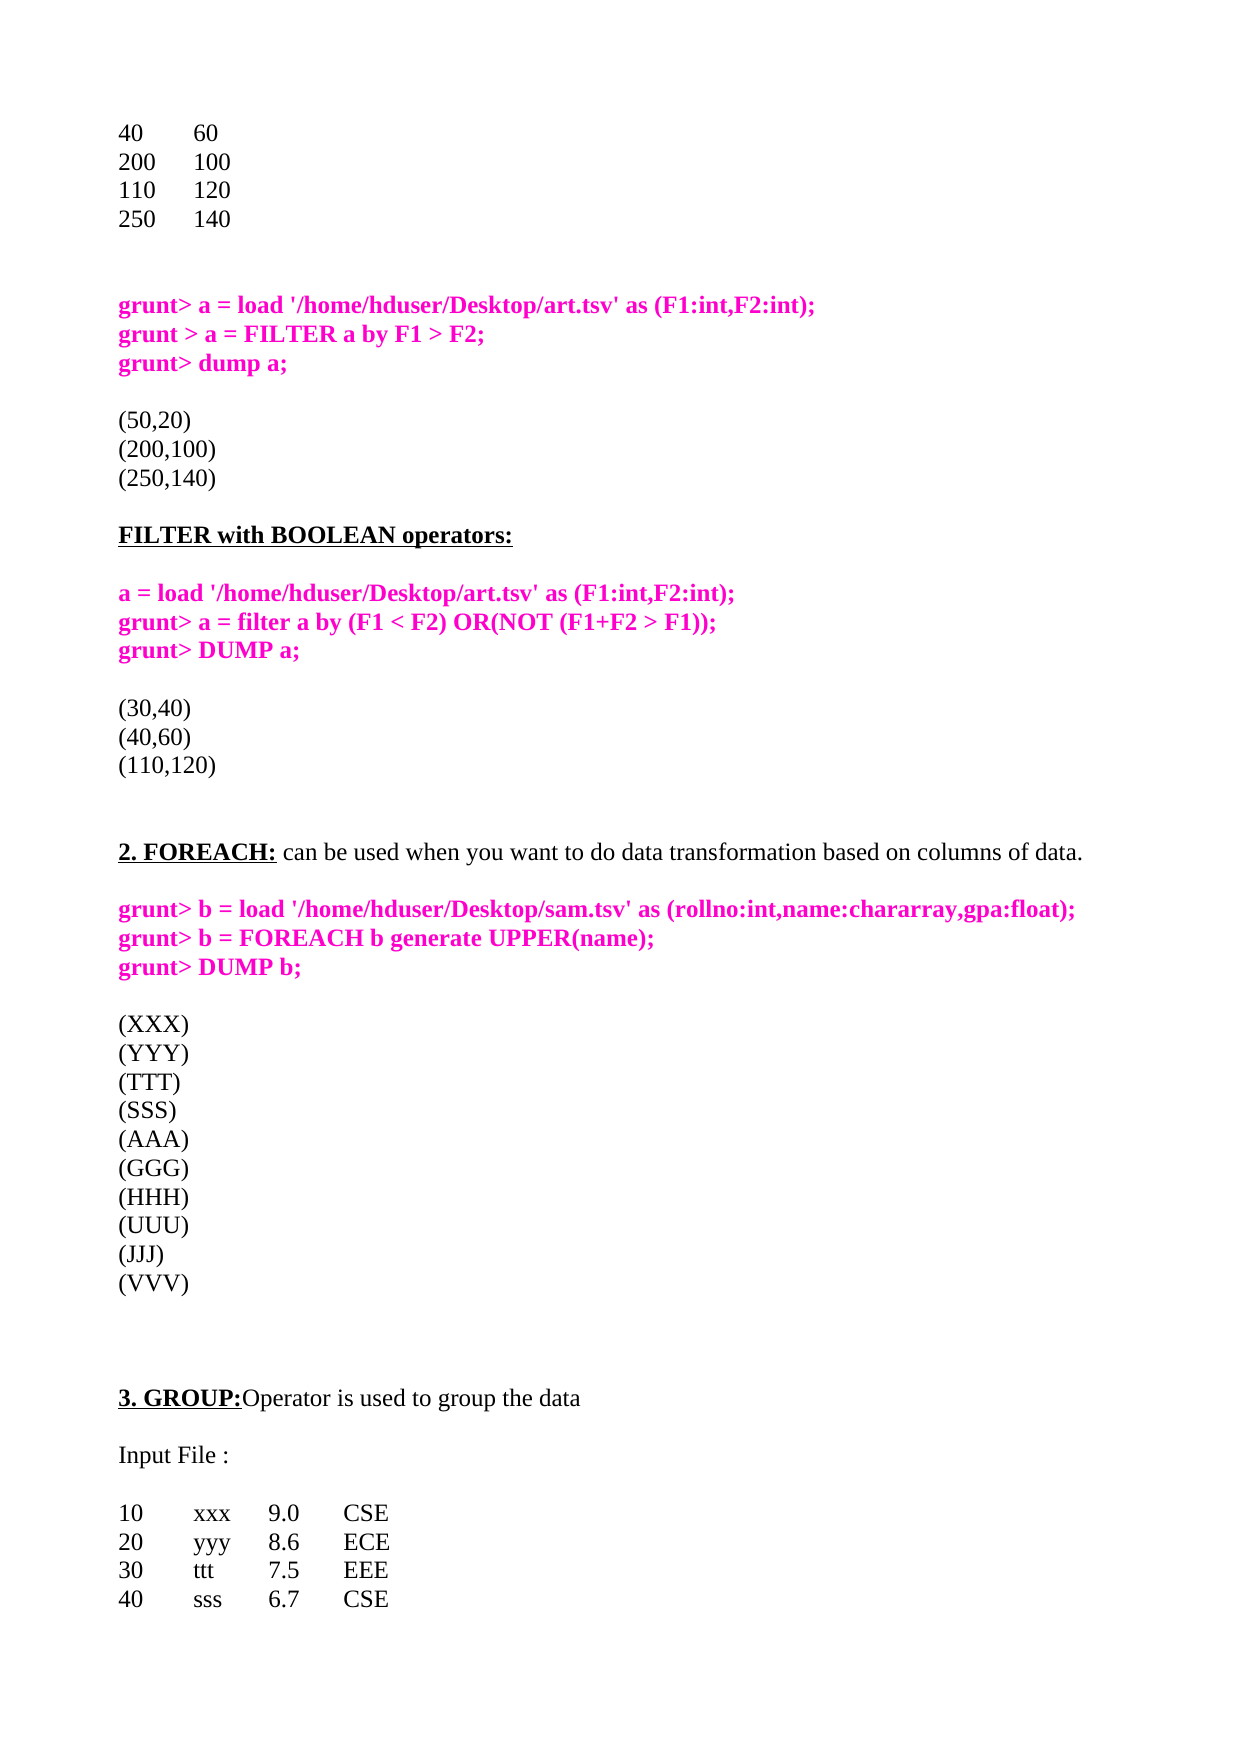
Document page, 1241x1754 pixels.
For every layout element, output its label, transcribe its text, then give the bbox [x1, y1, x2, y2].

text 40 60 [118, 118, 1122, 147]
text (30,40) [118, 693, 1122, 722]
text (GGG) [118, 1153, 1122, 1182]
text (40,60) [118, 722, 1122, 751]
text 40 sss 6.7 CSE [118, 1584, 1122, 1613]
text (TTT) [118, 1067, 1122, 1096]
text FILTER with BOOLEAN operators: [118, 521, 1122, 549]
text Input File : [118, 1441, 1122, 1469]
text grunt> a = load '/home/hduser/Desktop/art.tsv' as (F1:int,F2:int); [118, 291, 1122, 319]
text (UUU) [118, 1211, 1122, 1239]
text grunt > a = FILTER a by F1 > F2; [118, 319, 1122, 348]
text 10 xxx 9.0 CSE [118, 1498, 1122, 1527]
text grunt> a = filter a by (F1 < F2) OR(NOT (F1+F2 > F1)); [118, 607, 1122, 636]
text grunt> DUMP a; [118, 636, 1122, 664]
text 20 yyy 8.6 ECE [118, 1527, 1122, 1556]
text 2. FOREACH: can be used when you want to do data transformation based on columns of data. [118, 837, 1122, 866]
text (250,140) [118, 463, 1122, 492]
text grunt> DUMP b; [118, 952, 1122, 981]
text 30 ttt 7.5 EEE [118, 1556, 1122, 1584]
text (200,100) [118, 434, 1122, 463]
text (SSS) [118, 1096, 1122, 1124]
text grunt> b = FOREACH b generate UPPER(name); [118, 923, 1122, 952]
text 3. GROUP:Operator is used to group the data [118, 1383, 1122, 1412]
text (YYY) [118, 1038, 1122, 1067]
text 110 120 [118, 176, 1122, 204]
text (VVV) [118, 1268, 1122, 1297]
text grunt> b = load '/home/hduser/Desktop/sam.tsv' as (rollno:int,name:chararray,gpa:float); [118, 894, 1122, 923]
text (AAA) [118, 1124, 1122, 1153]
text (JJJ) [118, 1239, 1122, 1268]
text a = load '/home/hduser/Desktop/art.tsv' as (F1:int,F2:int); [118, 578, 1122, 607]
text (110,120) [118, 751, 1122, 779]
text (XXX) [118, 1009, 1122, 1038]
text (50,20) [118, 406, 1122, 434]
text 200 100 [118, 147, 1122, 176]
text 250 140 [118, 204, 1122, 233]
text (HHH) [118, 1182, 1122, 1211]
text grunt> dump a; [118, 348, 1122, 377]
